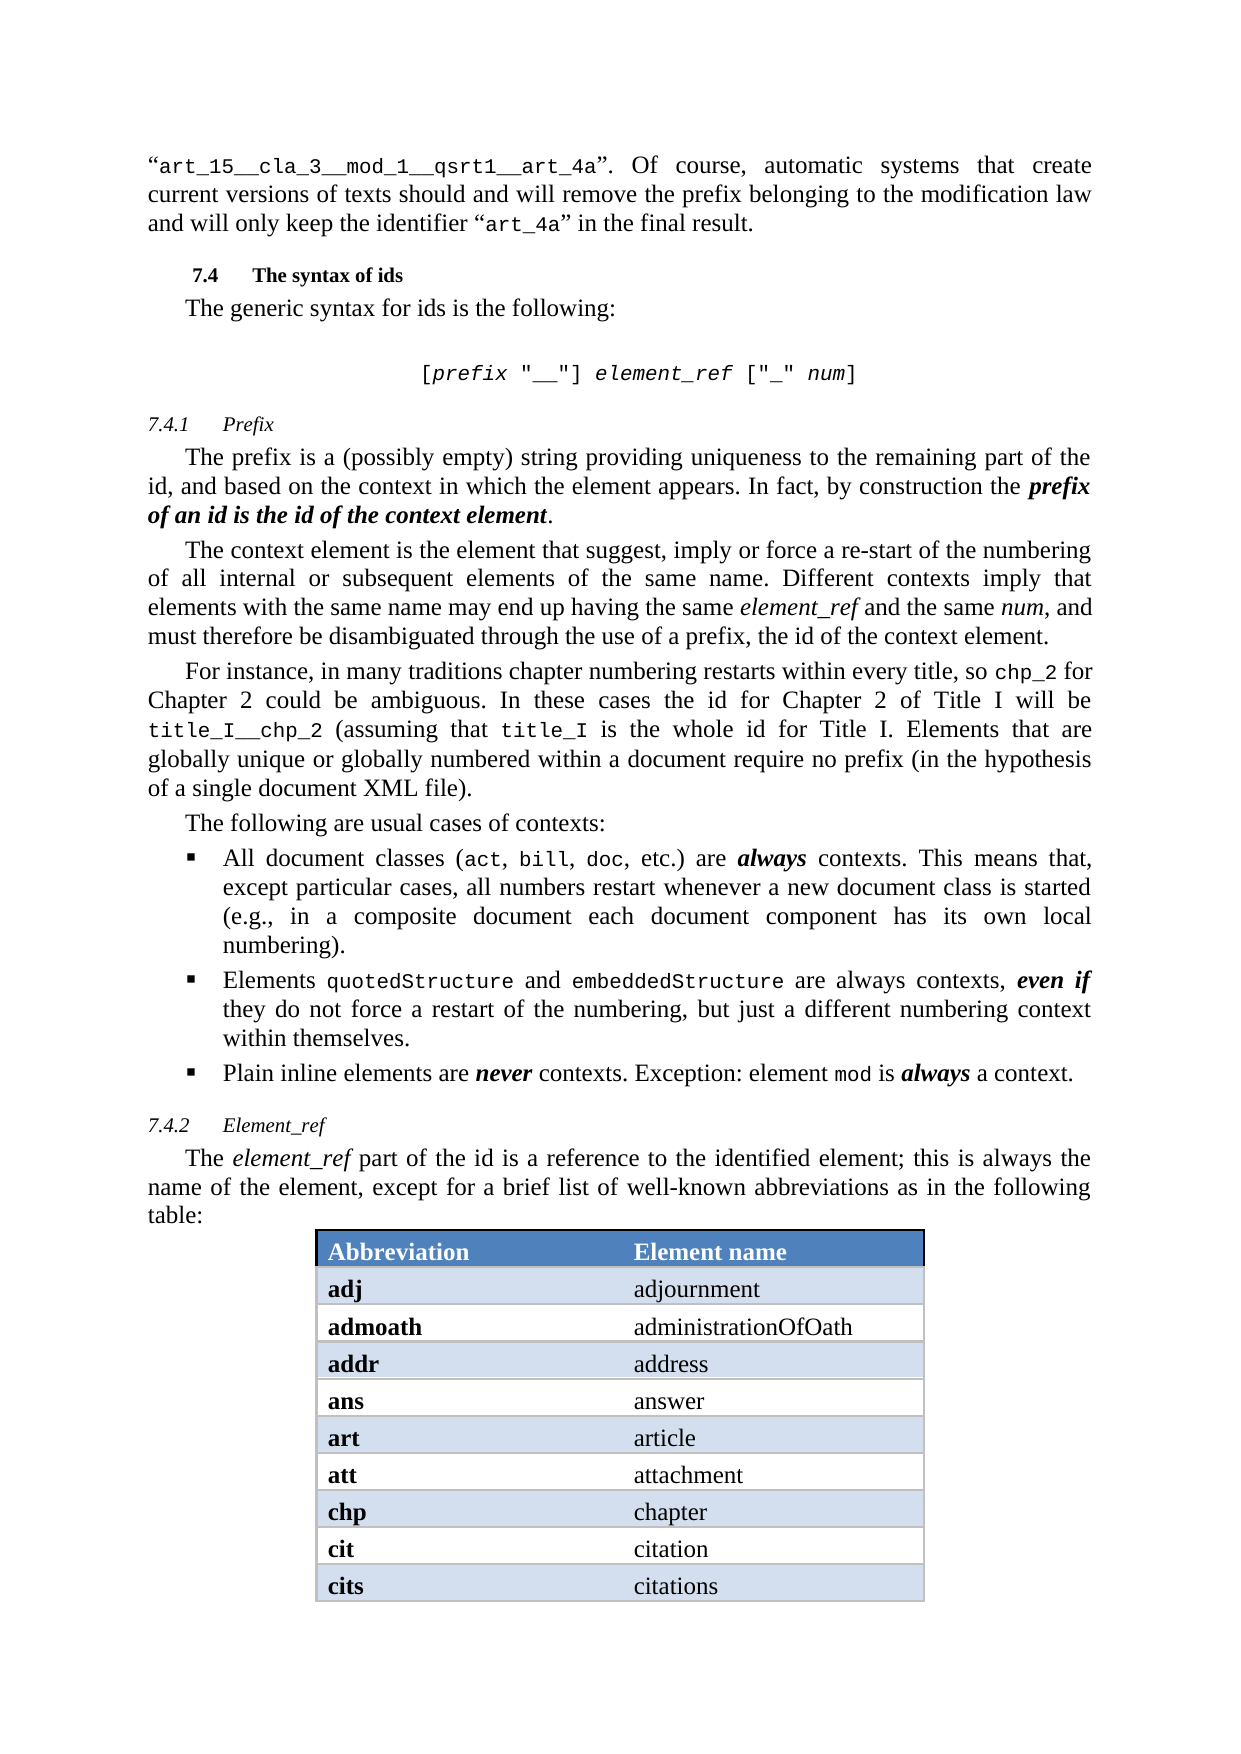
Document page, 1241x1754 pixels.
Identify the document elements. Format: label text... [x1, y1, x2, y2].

text For instance, in many traditions chapter numbering restarts within every title, so chp_2 for Chapter 2 could be ambiguous. In these cases the id for Chapter 2 of Title I will be title_I__chp_2 (assuming that title_I is the whole id for Title I. Elements that are globally unique or globally numbered within a document require no prefix (in the hypothesis of a single document XML file). [148, 656, 1092, 801]
table_cell chapter [622, 1491, 923, 1526]
table_cell art [318, 1417, 622, 1452]
table_cell administrationOfOath [622, 1305, 923, 1340]
table_cell ans [318, 1380, 622, 1414]
table_cell attachment [622, 1454, 923, 1489]
table_cell admoath [318, 1305, 622, 1340]
table_cell addr [318, 1343, 622, 1377]
text The following are usual cases of contexts: [148, 808, 1092, 836]
text The generic syntax for ids is the following: [148, 293, 1092, 322]
subtitle Element_ref [148, 1113, 1092, 1137]
table_cell adjournment [622, 1268, 923, 1303]
table_cell att [318, 1454, 622, 1489]
table_cell article [622, 1417, 923, 1452]
table_cell chp [318, 1491, 622, 1526]
subtitle The syntax of ids [192, 263, 1092, 287]
list All document classes (act, bill, doc, etc.) are always contexts. This means that, except particular cases, all numbers restart whenever a new document class is started (e.g., in a composite document each document component has its own local numbering). [185, 843, 1092, 958]
text The context element is the element that suggest, imply or force a re-start of the numbering of all internal or subsequent elements of the same name. Different contexts imply that elements with the same name may end up having the same element_ref and the same num, and must therefore be disambiguated through the use of a prefix, the id of the context element. [148, 535, 1092, 650]
table_cell citation [622, 1528, 923, 1563]
text “art_15__cla_3__mod_1__qsrt1__art_4a”. Of course, automatic systems that create current versions of texts should and will remove the prefix belonging to the modification law and will only keep the identifier “art_4a” in the final result. [148, 150, 1092, 238]
table_header Element name [622, 1231, 923, 1266]
text The element_ref part of the id is a reference to the identified element; this is always the name of the element, except for a brief list of well-known abbreviations as in the following table: [148, 1143, 1092, 1229]
table_cell adj [318, 1268, 622, 1303]
table_cell citations [622, 1565, 923, 1600]
table_header Abbreviation [318, 1231, 622, 1266]
table_cell answer [622, 1380, 923, 1414]
table_cell address [622, 1343, 923, 1377]
table_cell cits [318, 1565, 622, 1600]
text [prefix "__"] element_ref ["_" num] [148, 363, 1092, 387]
subtitle Prefix [148, 412, 1092, 436]
list Elements quotedStructure and embeddedStructure are always contexts, even if they do not force a restart of the numbering, but just a different numbering context within themselves. [185, 965, 1092, 1052]
text The prefix is a (possibly empty) string providing uniqueness to the remaining part of the id, and based on the context in which the element appears. In fact, by construction the prefix of an id is the id of the context element. [148, 442, 1092, 528]
list Plain inline elements are never contexts. Exception: element mod is always a context. [185, 1058, 1092, 1088]
table_cell cit [318, 1528, 622, 1563]
